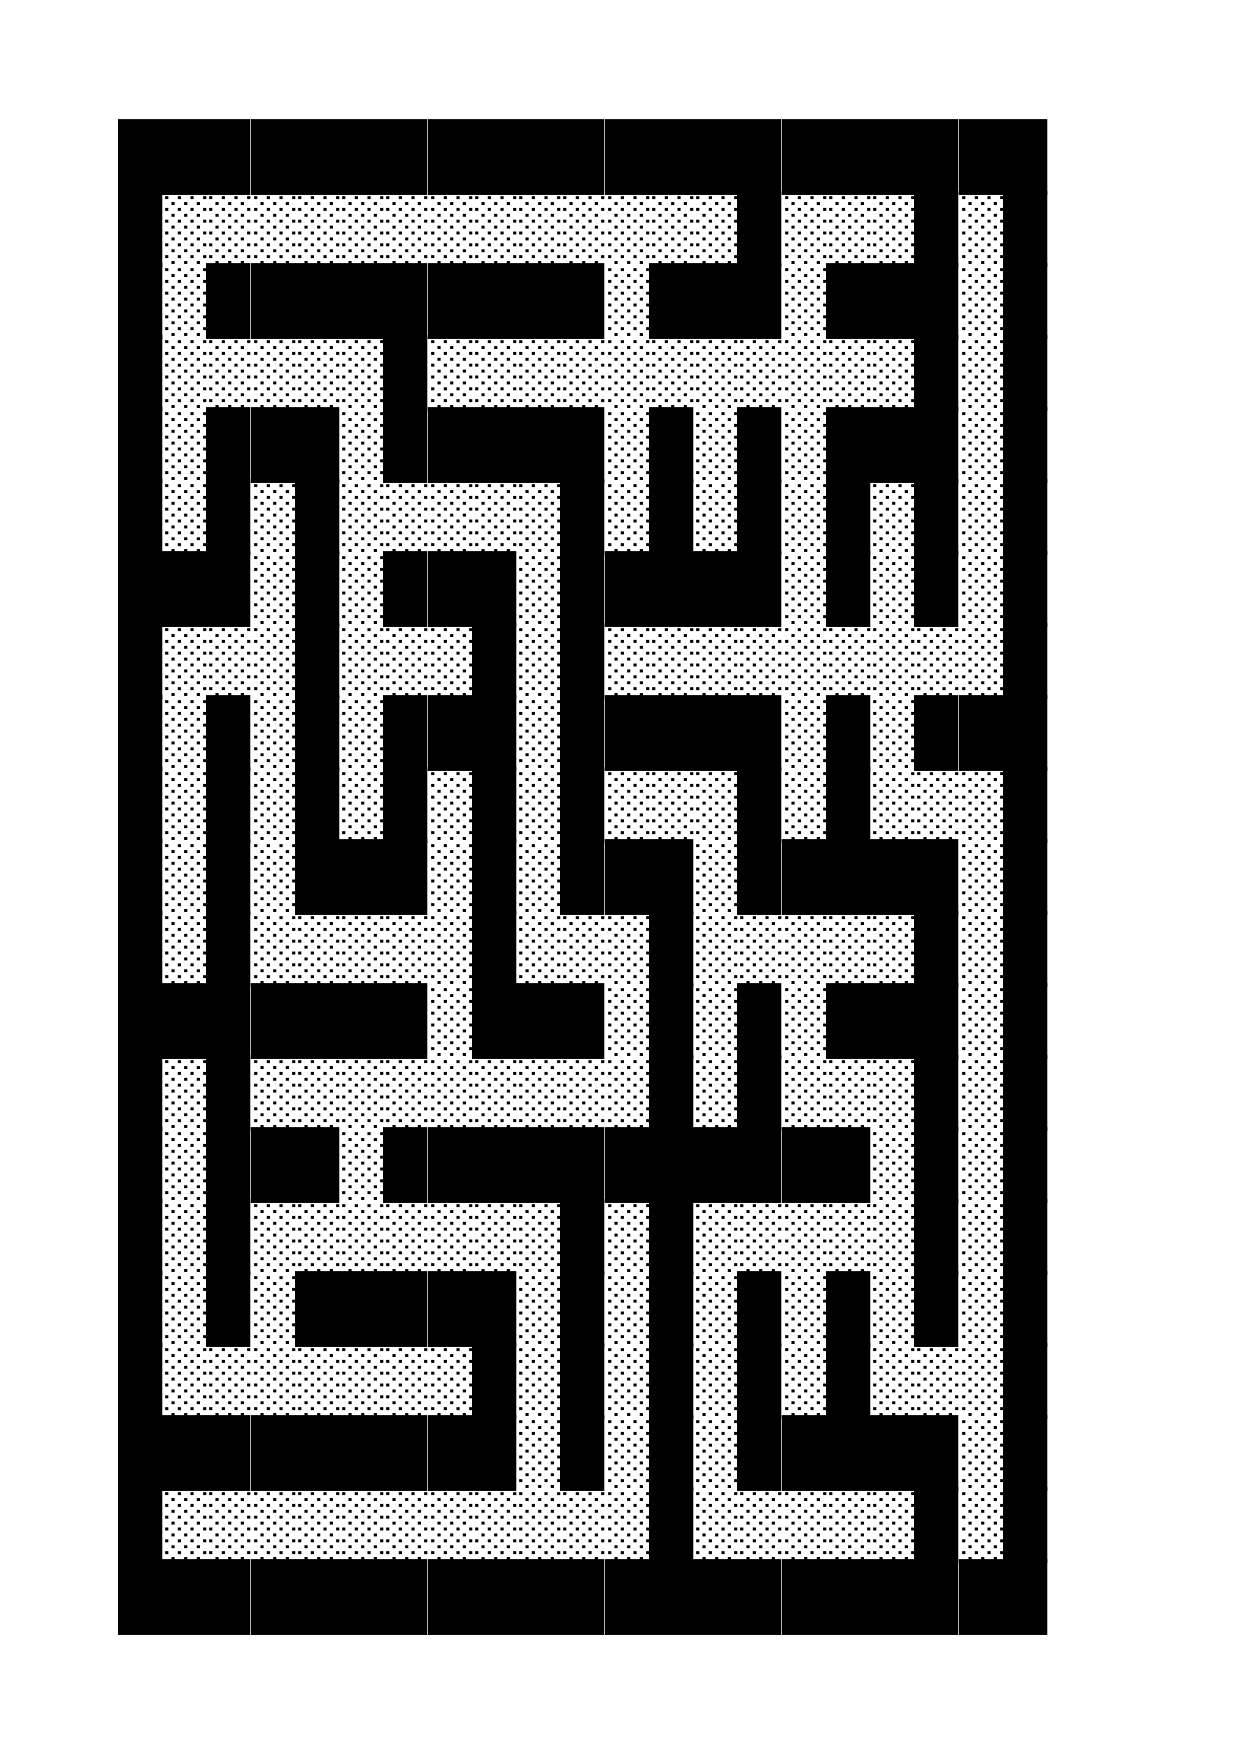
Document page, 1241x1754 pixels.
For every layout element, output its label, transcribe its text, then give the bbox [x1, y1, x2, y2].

text █░░░░░░░█░█░█░█░█░░░█ [162, 1342, 472, 1414]
text █░█░███░█░███░█████░█ [427, 838, 472, 910]
text ███░█░███░█████░█░█░█ [339, 550, 392, 622]
text █████████░█░█░█████░█ [604, 1414, 649, 1486]
text █░███░███████████░█░█ [162, 1126, 206, 1198]
text █░█░░░░░█░░░█░░░░░█░█ [162, 910, 206, 982]
text █░█░█░███░█████░█░███ [775, 694, 835, 766]
text ███░█░███░█████░█░█░█ [510, 550, 560, 622]
text █░█░█████░█░█░█░█░█░█ [958, 1270, 1003, 1342]
text █░███░█████░█░█░███░█ [775, 406, 835, 478]
text █░█░█░█░█░█░░░█░█░░░█ [162, 766, 206, 838]
text █░░░░░░░█░█░█░█░█░░░█ [693, 1342, 737, 1414]
text █░░░░░░░░░░░░░█░░░█░█ [162, 190, 737, 262]
text █░█░█████░█░█░█░█░█░█ [1047, 1270, 1122, 1342]
text █░█░█████░█░█░█░█░█░█ [250, 1270, 304, 1342]
text ███░█░███░█████░█░█░█ [250, 550, 295, 622]
text █░░░█░░░█░█░░░░░░░░░█ [1047, 622, 1122, 694]
text █░░░░░█░░░░░░░░░░░█░█ [958, 334, 1003, 406]
text ███████░███░█░█░███░█ [1047, 982, 1122, 1054]
text █░█░█░░░░░█░█░█░█░█░█ [958, 478, 1003, 550]
text █░░░░░░░░░░░█░░░░░█░█ [1047, 1486, 1122, 1558]
text █░█░█████░█░█░█░█░█░█ [604, 1270, 649, 1342]
text █░█░█░█░█░█░░░█░█░░░█ [604, 766, 737, 838]
text █░█░█░░░░░█░█░█░█░█░█ [162, 478, 206, 550]
text █░███░█████░█░█░███░█ [598, 406, 658, 478]
text █░███░█████░█░█░███░█ [333, 406, 383, 478]
text █░███░█████░█░█░███░█ [687, 406, 746, 478]
text █░███░███████████░█░█ [1047, 1126, 1122, 1198]
text █░█░█░█░█░█░░░█░█░░░█ [427, 766, 472, 838]
text █████████░█░█░█████░█ [952, 1414, 1003, 1486]
text █░░░░░░░█░█░█░█░█░░░█ [1047, 1342, 1122, 1414]
text █░█░█░░░░░█░█░█░█░█░█ [1047, 478, 1122, 550]
text █░█░█░█░█░█░░░█░█░░░█ [516, 766, 560, 838]
text ███████░███░█░█░███░█ [693, 982, 746, 1054]
text ███████░███░█░█░███░█ [421, 982, 472, 1054]
text █░█░░░░░░░░░█░█░░░█░█ [250, 1054, 649, 1126]
text █░█░█░░░░░█░█░█░█░█░█ [339, 478, 560, 550]
text █░███░█████░█░█░███░█ [1047, 406, 1122, 478]
text █░█░█░█░█░█░░░█░█░░░█ [870, 766, 1003, 838]
text █░█░█████░█░█░█░█░█░█ [162, 1270, 206, 1342]
text █░███░███████████░█░█ [958, 1126, 1003, 1198]
text █░█░░░░░█░░░█░░░░░█░█ [693, 910, 914, 982]
text █░░░░░░░░░░░░░█░░░█░█ [1047, 190, 1122, 262]
text █░░░█░░░█░█░░░░░░░░░█ [162, 622, 295, 694]
text █████████░█░█░█████░█ [693, 1414, 737, 1486]
text █████████████████████ [118, 118, 1122, 190]
text █░█░░░░░░░░░█░█░░░█░█ [781, 1054, 914, 1126]
text █░█░███░█░███░█████░█ [687, 838, 737, 910]
text █░█████████░███░███░█ [958, 262, 1003, 334]
text █░█░░░░░░░█░█░░░░░█░█ [250, 1198, 560, 1270]
text █░█████████░███░███░█ [1047, 262, 1122, 334]
text █░█░█░███░█████░█░███ [1047, 694, 1122, 766]
text █████████░█░█░█████░█ [1047, 1414, 1122, 1486]
text █░░░░░░░█░█░█░█░█░░░█ [781, 1342, 826, 1414]
text █░█████████░███░███░█ [781, 262, 835, 334]
text ███░█░███░█████░█░█░█ [958, 550, 1003, 622]
text █░█░███░█░███░█████░█ [516, 838, 560, 910]
text █░█░█░█░█░█░░░█░█░░░█ [339, 766, 383, 838]
text █░█░█░███░█████░█░███ [864, 694, 923, 766]
text █░█░░░░░░░█░█░░░░░█░█ [958, 1198, 1003, 1270]
text █░░░░░░░░░░░░░█░░░█░█ [958, 190, 1003, 262]
text █░█░███░█░███░█████░█ [952, 838, 1003, 910]
text █░░░█░░░█░█░░░░░░░░░█ [604, 622, 1003, 694]
text █░█░░░░░░░░░█░█░░░█░█ [958, 1054, 1003, 1126]
text █░░░░░░░█░█░█░█░█░░░█ [516, 1342, 560, 1414]
text █░░░░░█░░░░░░░░░░░█░█ [427, 334, 914, 406]
text █░░░░░█░░░░░░░░░░░█░█ [1047, 334, 1122, 406]
text █░░░░░░░░░░░█░░░░░█░█ [162, 1486, 649, 1558]
text █░█░███░█░███░█████░█ [162, 838, 206, 910]
text ███░█░███░█████░█░█░█ [781, 550, 826, 622]
text █░█░░░░░░░░░█░█░░░█░█ [1047, 1054, 1122, 1126]
text █░█░░░░░░░░░█░█░░░█░█ [693, 1054, 737, 1126]
text █░█░░░░░█░░░█░░░░░█░█ [1047, 910, 1122, 982]
text █░█░█░███░█████░█░███ [339, 694, 392, 766]
text █░█░█████░█░█░█░█░█░█ [864, 1270, 914, 1342]
text █░█░█████░█░█░█░█░█░█ [775, 1270, 835, 1342]
text █████████████████████ [1047, 1558, 1122, 1630]
text █░█░█░░░░░█░█░█░█░█░█ [604, 478, 649, 550]
text █░░░░░░░█░█░█░█░█░░░█ [870, 1342, 1003, 1414]
text █░█░█░███░█████░█░███ [516, 694, 560, 766]
text █░█░░░░░░░█░█░░░░░█░█ [693, 1198, 914, 1270]
text █░███░███████████░█░█ [864, 1126, 914, 1198]
text █░█░░░░░░░█░█░░░░░█░█ [162, 1198, 206, 1270]
text ███████░███░█░█░███░█ [598, 982, 649, 1054]
text █░░░█░░░█░█░░░░░░░░░█ [339, 622, 472, 694]
text █░█░█░░░░░█░█░█░█░█░█ [693, 478, 737, 550]
text █░░░░░░░░░░░░░█░░░█░█ [781, 190, 914, 262]
text ███████░███░█░█░███░█ [958, 982, 1003, 1054]
text █░░░░░█░░░░░░░░░░░█░█ [162, 334, 383, 406]
text █░█░░░░░░░█░█░░░░░█░█ [604, 1198, 649, 1270]
text █░█░█░░░░░█░█░█░█░█░█ [250, 478, 295, 550]
text █░░░░░░░░░░░█░░░░░█░█ [958, 1486, 1003, 1558]
text █░░░░░░░█░█░█░█░█░░░█ [604, 1342, 649, 1414]
text █░█░░░░░█░░░█░░░░░█░█ [958, 910, 1003, 982]
text █░█████████░███░███░█ [598, 262, 658, 334]
text █░░░░░░░░░░░█░░░░░█░█ [693, 1486, 914, 1558]
text █░█░░░░░░░░░█░█░░░█░█ [162, 1059, 206, 1126]
text █░█░███░█░███░█████░█ [250, 838, 295, 910]
text █████████░█░█░█████░█ [516, 1414, 560, 1486]
text █░█░█░░░░░█░█░█░█░█░█ [870, 483, 914, 550]
text █░█░░░░░█░░░█░░░░░█░█ [516, 910, 649, 982]
text █░█░█░█░█░█░░░█░█░░░█ [1047, 766, 1122, 838]
text █░░░█░░░█░█░░░░░░░░░█ [516, 622, 560, 694]
text █░█░░░░░░░█░█░░░░░█░█ [1047, 1198, 1122, 1270]
text █░███░█████░█░█░███░█ [958, 406, 1003, 478]
text ███░█░███░█████░█░█░█ [870, 550, 914, 622]
text █░█░███░█░███░█████░█ [1047, 838, 1122, 910]
text █░█░█░███░█████░█░███ [162, 694, 215, 766]
text ███░█░███░█████░█░█░█ [1047, 550, 1122, 622]
text █░█░█░█░█░█░░░█░█░░░█ [781, 766, 826, 838]
text ███████░███░█░█░███░█ [775, 982, 835, 1054]
text █░█░█████░█░█░█░█░█░█ [510, 1270, 560, 1342]
text █░█████████░███░███░█ [162, 262, 215, 334]
text █░█░█░███░█████░█░███ [244, 694, 295, 766]
text █░███░███████████░█░█ [333, 1126, 392, 1198]
text █░█░█░█░█░█░░░█░█░░░█ [250, 766, 295, 838]
text █░█░█░░░░░█░█░█░█░█░█ [781, 478, 826, 550]
text █░█░░░░░█░░░█░░░░░█░█ [250, 910, 472, 982]
text █░███░█████░█░█░███░█ [162, 406, 215, 478]
text █░█░█████░█░█░█░█░█░█ [693, 1270, 746, 1342]
